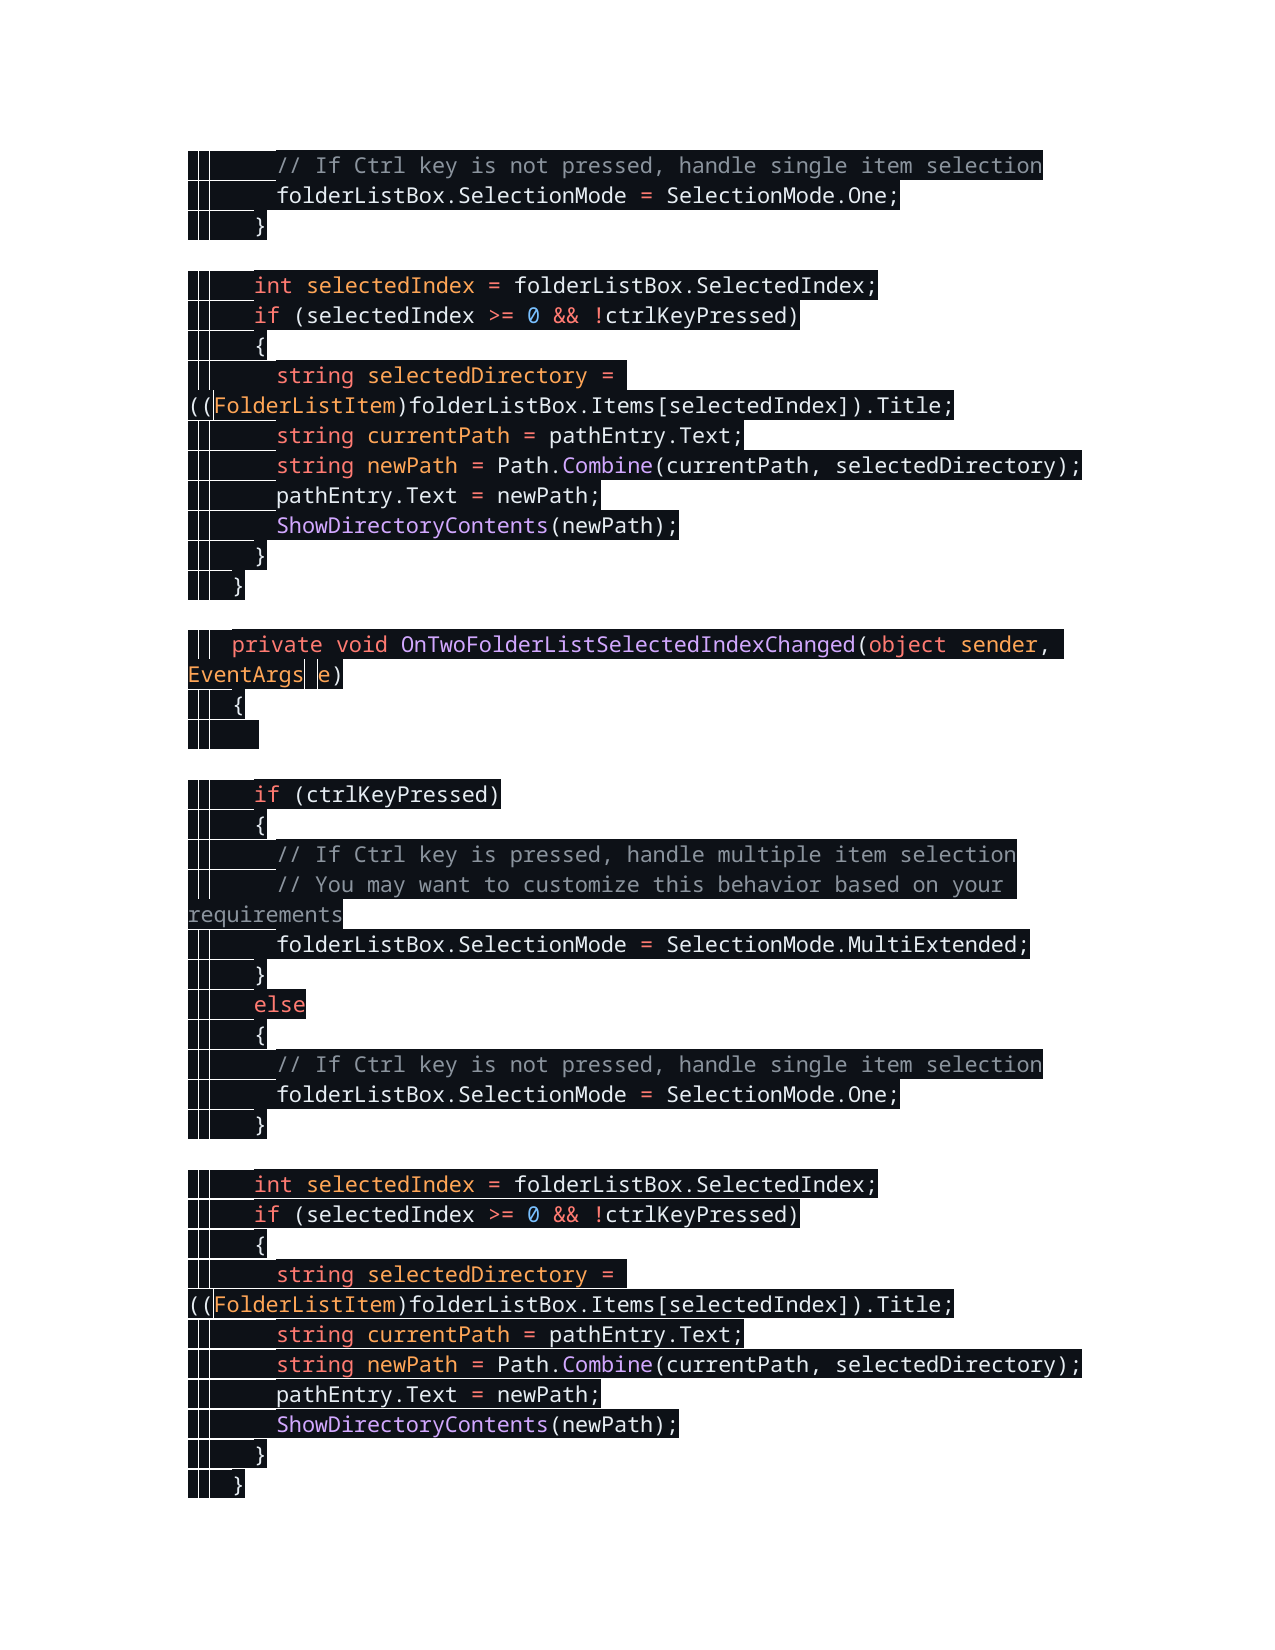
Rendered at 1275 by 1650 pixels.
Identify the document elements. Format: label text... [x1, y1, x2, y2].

text { [187, 330, 1087, 360]
text if (selectedIndex >= 0 && !ctrlKeyPressed) [187, 1198, 1087, 1228]
text { [187, 1228, 1087, 1258]
text else [187, 989, 1087, 1019]
text { [187, 689, 1087, 719]
text pathEntry.Text = newPath; [187, 1378, 1087, 1408]
text ShowDirectoryContents(newPath); [187, 1408, 1087, 1438]
text // If Ctrl key is not pressed, handle single item selection [187, 1049, 1087, 1079]
text ShowDirectoryContents(newPath); [187, 510, 1087, 540]
text if (selectedIndex >= 0 && !ctrlKeyPressed) [187, 300, 1087, 330]
text } [187, 540, 1087, 570]
text string newPath = Path.Combine(currentPath, selectedDirectory); [187, 1348, 1087, 1378]
text { [187, 1019, 1087, 1049]
text int selectedIndex = folderListBox.SelectedIndex; [187, 1168, 1087, 1198]
text string newPath = Path.Combine(currentPath, selectedDirectory); [187, 450, 1087, 480]
text // If Ctrl key is not pressed, handle single item selection [187, 150, 1087, 180]
text string currentPath = pathEntry.Text; [187, 1318, 1087, 1348]
text } [187, 1468, 1087, 1498]
text pathEntry.Text = newPath; [187, 480, 1087, 510]
text { [187, 809, 1087, 839]
text string selectedDirectory = ((FolderListItem)folderListBox.Items[selectedIndex]).Title; [187, 360, 1087, 420]
text } [187, 570, 1087, 600]
text private void OnTwoFolderListSelectedIndexChanged(object sender, EventArgs e) [187, 629, 1087, 689]
text folderListBox.SelectionMode = SelectionMode.One; [187, 1079, 1087, 1109]
text folderListBox.SelectionMode = SelectionMode.One; [187, 180, 1087, 210]
text } [187, 1438, 1087, 1468]
text // You may want to customize this behavior based on your requirements [187, 869, 1087, 929]
text int selectedIndex = folderListBox.SelectedIndex; [187, 270, 1087, 300]
text } [187, 1109, 1087, 1139]
text folderListBox.SelectionMode = SelectionMode.MultiExtended; [187, 929, 1087, 959]
text } [187, 959, 1087, 989]
text if (ctrlKeyPressed) [187, 779, 1087, 809]
text } [187, 210, 1087, 240]
text // If Ctrl key is pressed, handle multiple item selection [187, 839, 1087, 869]
text string currentPath = pathEntry.Text; [187, 420, 1087, 450]
text string selectedDirectory = ((FolderListItem)folderListBox.Items[selectedIndex]).Title; [187, 1258, 1087, 1318]
